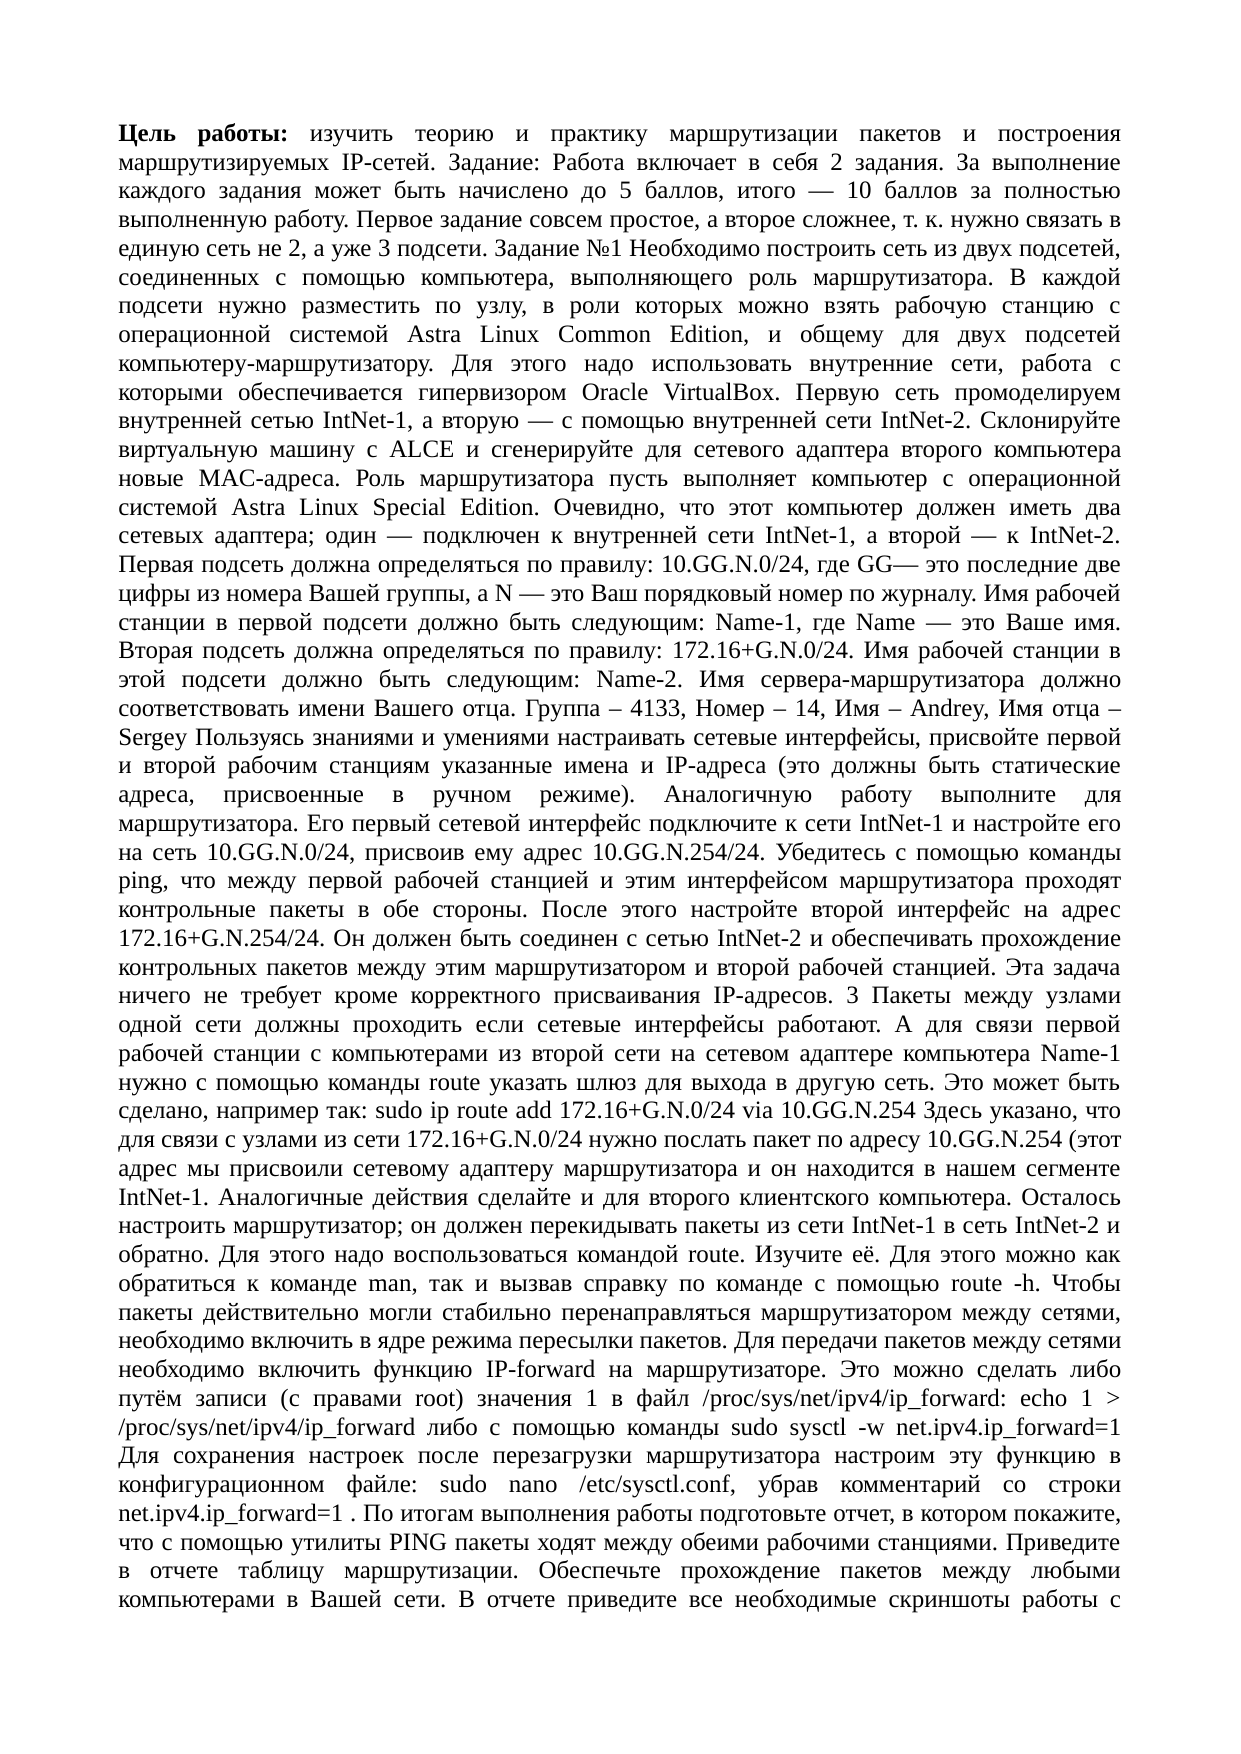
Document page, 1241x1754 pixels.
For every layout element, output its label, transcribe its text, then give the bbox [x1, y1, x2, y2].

text Цель работы: изучить теорию и практику маршрутизации пакетов и построения маршрутизируемых IP-сетей. Задание: Работа включает в себя 2 задания. За выполнение каждого задания может быть начислено до 5 баллов, итого — 10 баллов за полностью выполненную работу. Первое задание совсем простое, а второе сложнее, т. к. нужно связать в единую сеть не 2, а уже 3 подсети. Задание №1 Необходимо построить сеть из двух подсетей, соединенных с помощью компьютера, выполняющего роль маршрутизатора. В каждой подсети нужно разместить по узлу, в роли которых можно взять рабочую станцию с операционной системой Astra Linux Common Edition, и общему для двух подсетей компьютеру-маршрутизатору. Для этого надо использовать внутренние сети, работа с которыми обеспечивается гипервизором Oracle VirtualBox. Первую сеть промоделируем внутренней сетью IntNet-1, а вторую — с помощью внутренней сети IntNet-2. Склонируйте виртуальную машину с ALCE и сгенерируйте для сетевого адаптера второго компьютера новые MAC-адреса. Роль маршрутизатора пусть выполняет компьютер с операционной системой Astra Linux Special Edition. Очевидно, что этот компьютер должен иметь два сетевых адаптера; один — подключен к внутренней сети IntNet-1, а второй — к IntNet-2. Первая подсеть должна определяться по правилу: 10.GG.N.0/24, где GG— это последние две цифры из номера Вашей группы, а N — это Ваш порядковый номер по журналу. Имя рабочей станции в первой подсети должно быть следующим: Name-1, где Name — это Ваше имя. Вторая подсеть должна определяться по правилу: 172.16+G.N.0/24. Имя рабочей станции в этой подсети должно быть следующим: Name-2. Имя сервера-маршрутизатора должно соответствовать имени Вашего отца. Группа – 4133, Номер – 14, Имя – Andrey, Имя отца – Sergey Пользуясь знаниями и умениями настраивать сетевые интерфейсы, присвойте первой и второй рабочим станциям указанные имена и IP-адреса (это должны быть статические адреса, присвоенные в ручном режиме). Аналогичную работу выполните для маршрутизатора. Его первый сетевой интерфейс подключите к сети IntNet-1 и настройте его на сеть 10.GG.N.0/24, присвоив ему адрес 10.GG.N.254/24. Убедитесь с помощью команды ping, что между первой рабочей станцией и этим интерфейсом маршрутизатора проходят контрольные пакеты в обе стороны. После этого настройте второй интерфейс на адрес 172.16+G.N.254/24. Он должен быть соединен с сетью IntNet-2 и обеспечивать прохождение контрольных пакетов между этим маршрутизатором и второй рабочей станцией. Эта задача ничего не требует кроме корректного присваивания IP-адресов. 3 Пакеты между узлами одной сети должны проходить если сетевые интерфейсы работают. А для связи первой рабочей станции с компьютерами из второй сети на сетевом адаптере компьютера Name-1 нужно с помощью команды route указать шлюз для выхода в другую сеть. Это может быть сделано, например так: sudo ip route add 172.16+G.N.0/24 via 10.GG.N.254 Здесь указано, что для связи с узлами из сети 172.16+G.N.0/24 нужно послать пакет по адресу 10.GG.N.254 (этот адрес мы присвоили сетевому адаптеру маршрутизатора и он находится в нашем сегменте IntNet-1. Аналогичные действия сделайте и для второго клиентского компьютера. Осталось настроить маршрутизатор; он должен перекидывать пакеты из сети IntNet-1 в сеть IntNet-2 и обратно. Для этого надо воспользоваться командой route. Изучите её. Для этого можно как обратиться к команде man, так и вызвав справку по команде с помощью route -h. Чтобы пакеты действительно могли стабильно перенаправляться маршрутизатором между сетями, необходимо включить в ядре режима пересылки пакетов. Для передачи пакетов между сетями необходимо включить функцию IP-forward на маршрутизаторе. Это можно сделать либо путём записи (с правами root) значения 1 в файл /proc/sys/net/ipv4/ip_forward: echo 1 > /proc/sys/net/ipv4/ip_forward либо с помощью команды sudo sysctl -w net.ipv4.ip_forward=1 Для сохранения настроек после перезагрузки маршрутизатора настроим эту функцию в конфигурационном файле: sudo nano /etc/sysctl.conf, убрав комментарий со строки net.ipv4.ip_forward=1 . По итогам выполнения работы подготовьте отчет, в котором покажите, что с помощью утилиты PING пакеты ходят между обеими рабочими станциями. Приведите в отчете таблицу маршрутизации. Обеспечьте прохождение пакетов между любыми компьютерами в Вашей сети. В отчете приведите все необходимые скриншоты работы с [118, 118, 1122, 1613]
